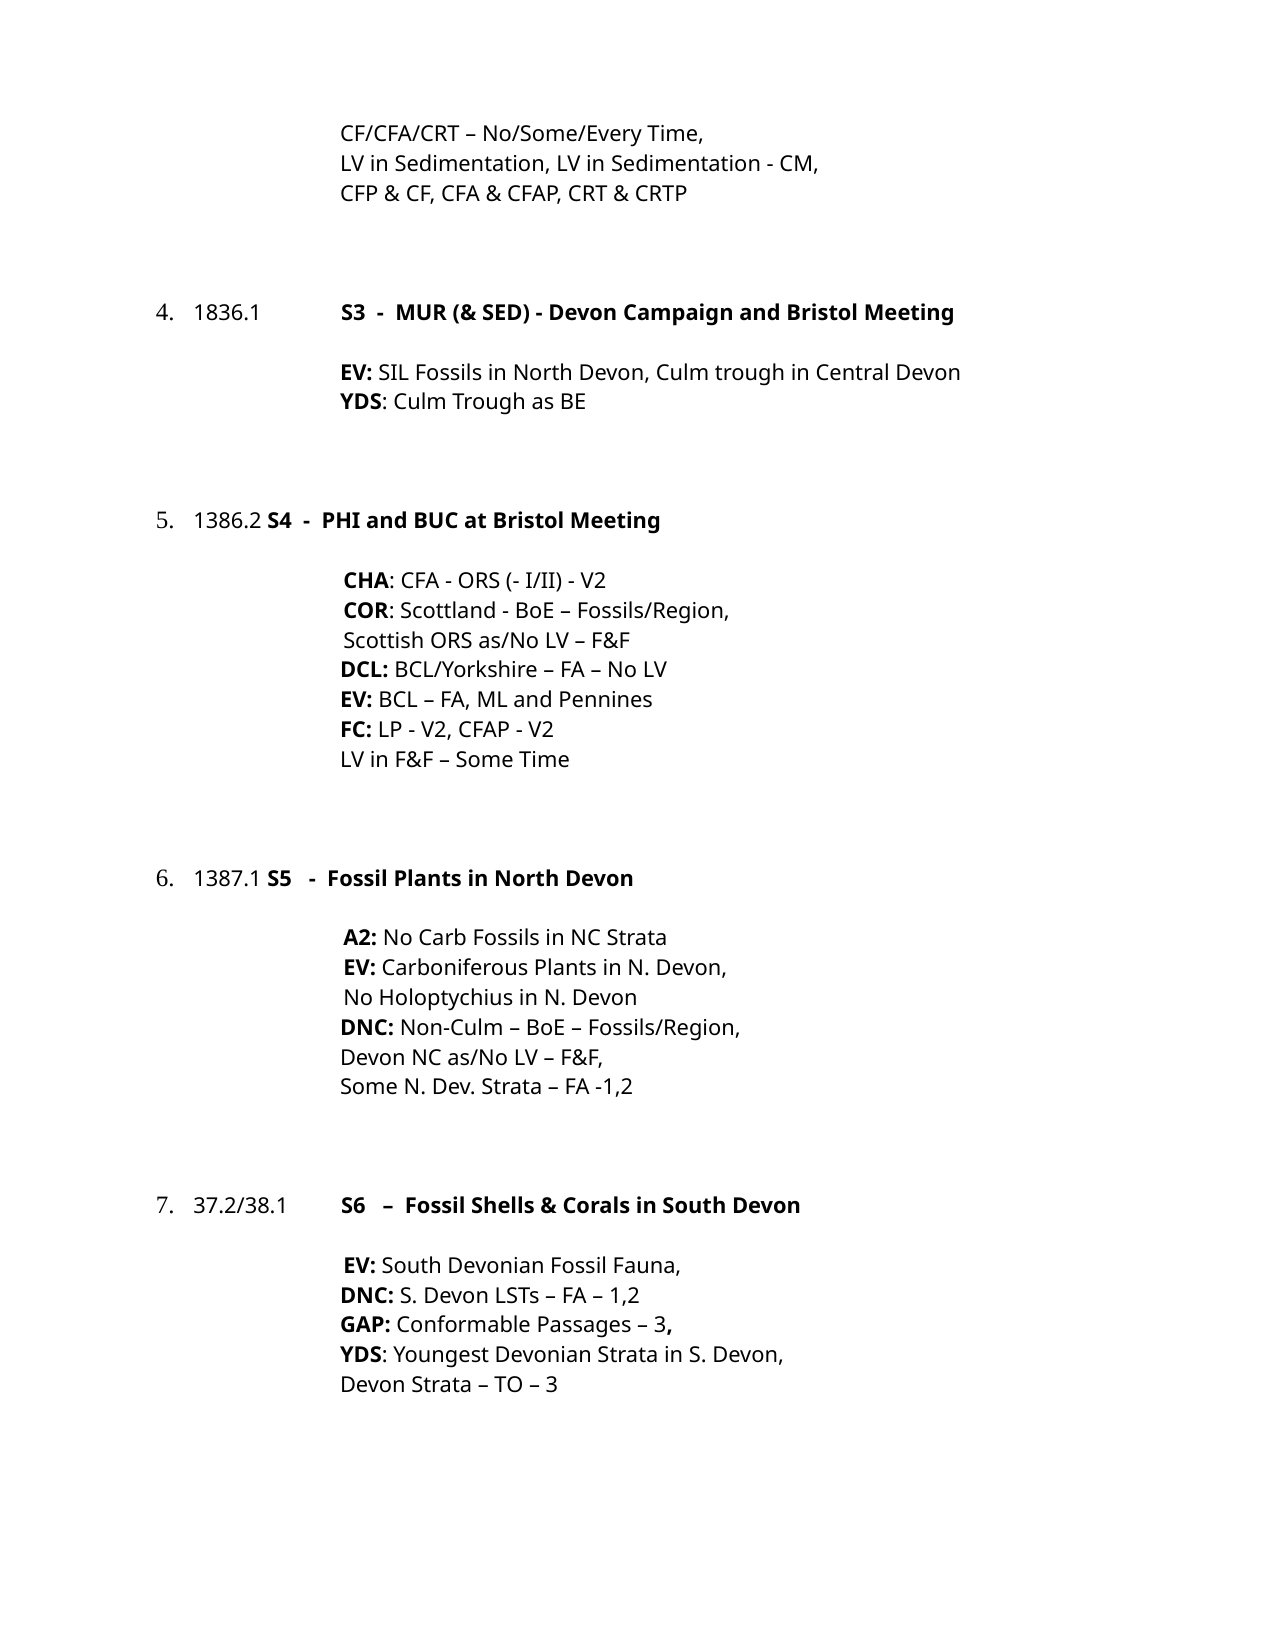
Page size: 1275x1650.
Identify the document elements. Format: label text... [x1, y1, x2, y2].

text LV in F&F – Some Time [118, 744, 1157, 773]
list A2: No Carb Fossils in NC Strata [306, 922, 1157, 952]
text Some N. Dev. Strata – FA -1,2 [118, 1071, 1157, 1101]
list 37.2/38.1 S6 – Fossil Shells & Corals in South Devon [156, 1190, 1157, 1220]
list EV: Carboniferous Plants in N. Devon, [306, 952, 1157, 982]
list Scottish ORS as/No LV – F&F [306, 624, 1157, 654]
list No Holoptychius in N. Devon [306, 982, 1157, 1012]
list CHA: CFA - ORS (- I/II) - V2 [306, 565, 1157, 595]
text CFP & CF, CFA & CFAP, CRT & CRTP [118, 178, 1157, 207]
text Devon NC as/No LV – F&F, [118, 1041, 1157, 1071]
text EV: BCL – FA, ML and Pennines [118, 684, 1157, 714]
text DCL: BCL/Yorkshire – FA – No LV [118, 654, 1157, 684]
text GAP: Conformable Passages – 3, [118, 1309, 1157, 1339]
text FC: LP - V2, CFAP - V2 [118, 714, 1157, 744]
text DNC: S. Devon LSTs – FA – 1,2 [118, 1280, 1157, 1309]
text DNC: Non-Culm – BoE – Fossils/Region, [118, 1012, 1157, 1041]
text YDS: Youngest Devonian Strata in S. Devon, [118, 1339, 1157, 1369]
list COR: Scottland - BoE – Fossils/Region, [306, 595, 1157, 624]
text YDS: Culm Trough as BE [118, 386, 1157, 416]
text EV: SIL Fossils in North Devon, Culm trough in Central Devon [118, 356, 1157, 386]
list 1836.1 S3 - MUR (& SED) - Devon Campaign and Bristol Meeting [156, 297, 1157, 327]
text CF/CFA/CRT – No/Some/Every Time, [118, 118, 1157, 148]
text LV in Sedimentation, LV in Sedimentation - CM, [118, 148, 1157, 178]
list 1386.2 S4 - PHI and BUC at Bristol Meeting [156, 505, 1157, 535]
list 1387.1 S5 - Fossil Plants in North Devon [156, 863, 1157, 892]
list EV: South Devonian Fossil Fauna, [306, 1250, 1157, 1280]
text Devon Strata – TO – 3 [118, 1369, 1157, 1399]
